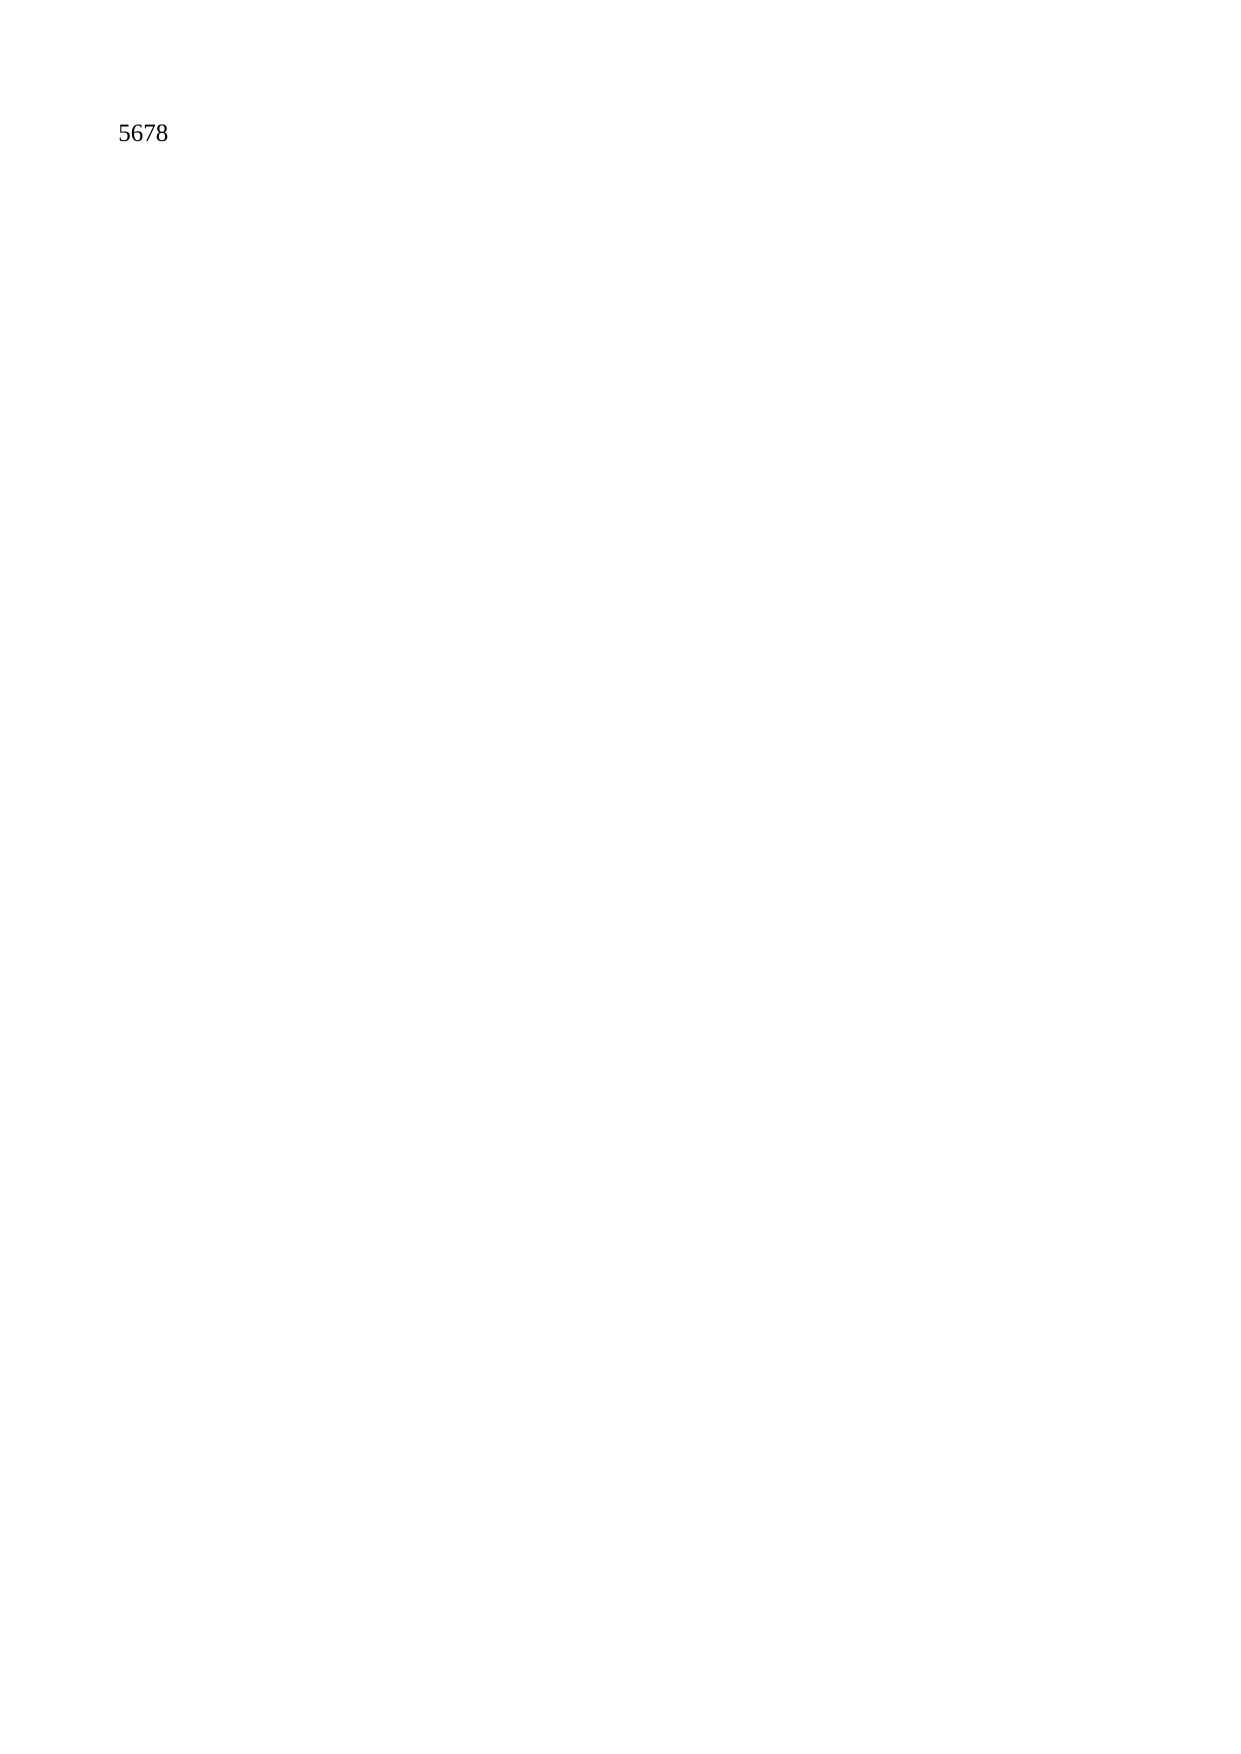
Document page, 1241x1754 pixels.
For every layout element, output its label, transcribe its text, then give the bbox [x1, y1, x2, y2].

text 5678 [118, 118, 1122, 147]
